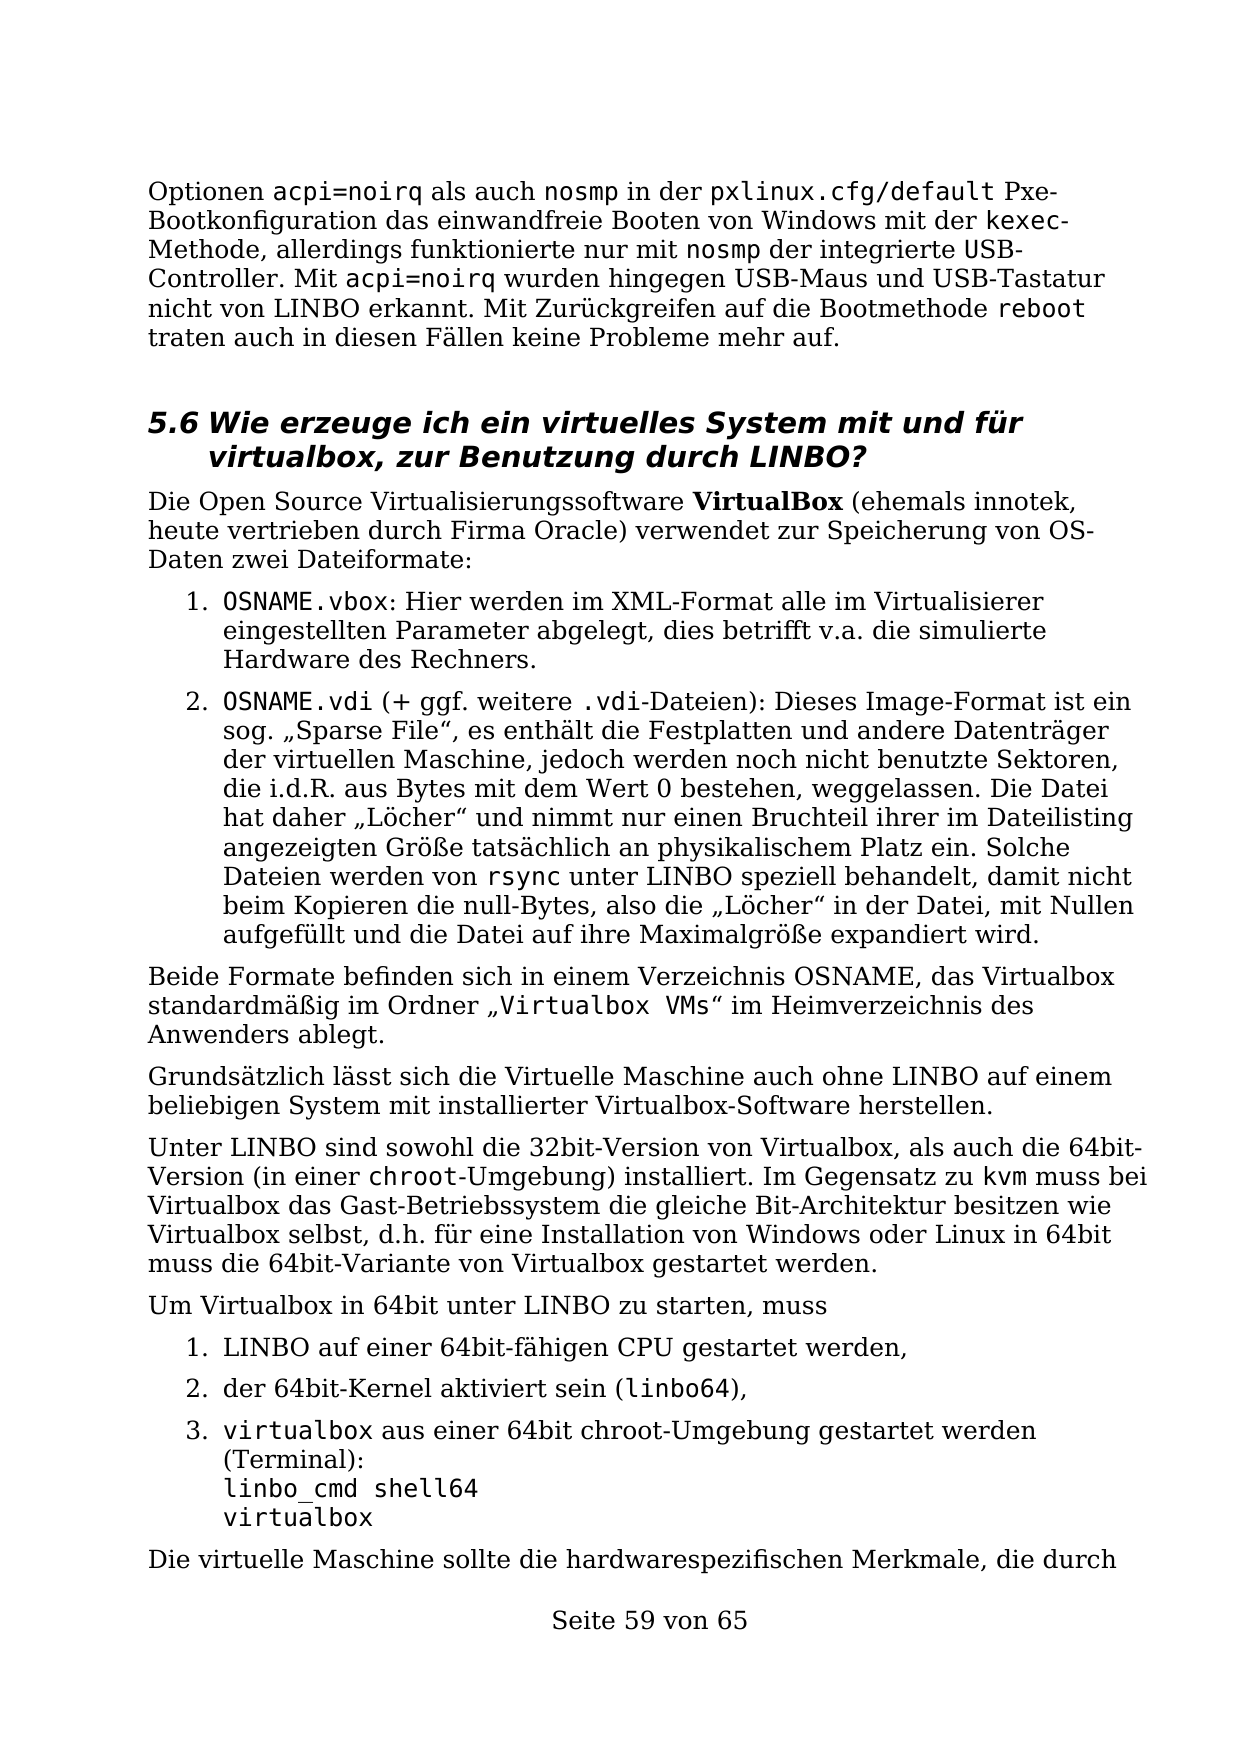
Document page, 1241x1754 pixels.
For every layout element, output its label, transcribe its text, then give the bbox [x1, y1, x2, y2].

text Unter LINBO sind sowohl die 32bit-Version von Virtualbox, als auch die 64bit-Version (in einer chroot-Umgebung) installiert. Im Gegensatz zu kvm muss bei Virtualbox das Gast-Betriebssystem die gleiche Bit-Architektur besitzen wie Virtualbox selbst, d.h. für eine Installation von Windows oder Linux in 64bit muss die 64bit-Variante von Virtualbox gestartet werden. [148, 1133, 1152, 1278]
text Um Virtualbox in 64bit unter LINBO zu starten, muss [148, 1291, 1152, 1320]
list virtualbox aus einer 64bit chroot-Umgebung gestartet werden (Terminal): linbo_cmd shell64 virtualbox [185, 1416, 1152, 1533]
subtitle Wie erzeuge ich ein virtuelles System mit und für virtualbox, zur Benutzung durch LINBO? [148, 406, 1152, 474]
list LINBO auf einer 64bit-fähigen CPU gestartet werden, [185, 1333, 1152, 1362]
text Die virtuelle Maschine sollte die hardwarespezifischen Merkmale, die durch [148, 1545, 1152, 1574]
text Die Open Source Virtualisierungssoftware VirtualBox (ehemals innotek, heute vertrieben durch Firma Oracle) verwendet zur Speicherung von OS-Daten zwei Dateiformate: [148, 487, 1152, 574]
text Beide Formate befinden sich in einem Verzeichnis OSNAME, das Virtualbox standardmäßig im Ordner „Virtualbox VMs“ im Heimverzeichnis des Anwenders ablegt. [148, 962, 1152, 1049]
list OSNAME.vbox: Hier werden im XML-Format alle im Virtualisierer eingestellten Parameter abgelegt, dies betrifft v.a. die simulierte Hardware des Rechners. [185, 587, 1152, 674]
list OSNAME.vdi (+ ggf. weitere .vdi-Dateien): Dieses Image-Format ist ein sog. „Sparse File“, es enthält die Festplatten und andere Datenträger der virtuellen Maschine, jedoch werden noch nicht benutzte Sektoren, die i.d.R. aus Bytes mit dem Wert 0 bestehen, weggelassen. Die Datei hat daher „Löcher“ und nimmt nur einen Bruchteil ihrer im Dateilisting angezeigten Größe tatsächlich an physikalischem Platz ein. Solche Dateien werden von rsync unter LINBO speziell behandelt, damit nicht beim Kopieren die null-Bytes, also die „Löcher“ in der Datei, mit Nullen aufgefüllt und die Datei auf ihre Maximalgröße expandiert wird. [185, 687, 1152, 949]
text Optionen acpi=noirq als auch nosmp in der pxlinux.cfg/default Pxe-Bootkonfiguration das einwandfreie Booten von Windows mit der kexec-Methode, allerdings funktionierte nur mit nosmp der integrierte USB-Controller. Mit acpi=noirq wurden hingegen USB-Maus und USB-Tastatur nicht von LINBO erkannt. Mit Zurückgreifen auf die Bootmethode reboot traten auch in diesen Fällen keine Probleme mehr auf. [148, 177, 1152, 352]
list der 64bit-Kernel aktiviert sein (linbo64), [185, 1374, 1152, 1403]
text Grundsätzlich lässt sich die Virtuelle Maschine auch ohne LINBO auf einem beliebigen System mit installierter Virtualbox-Software herstellen. [148, 1062, 1152, 1120]
